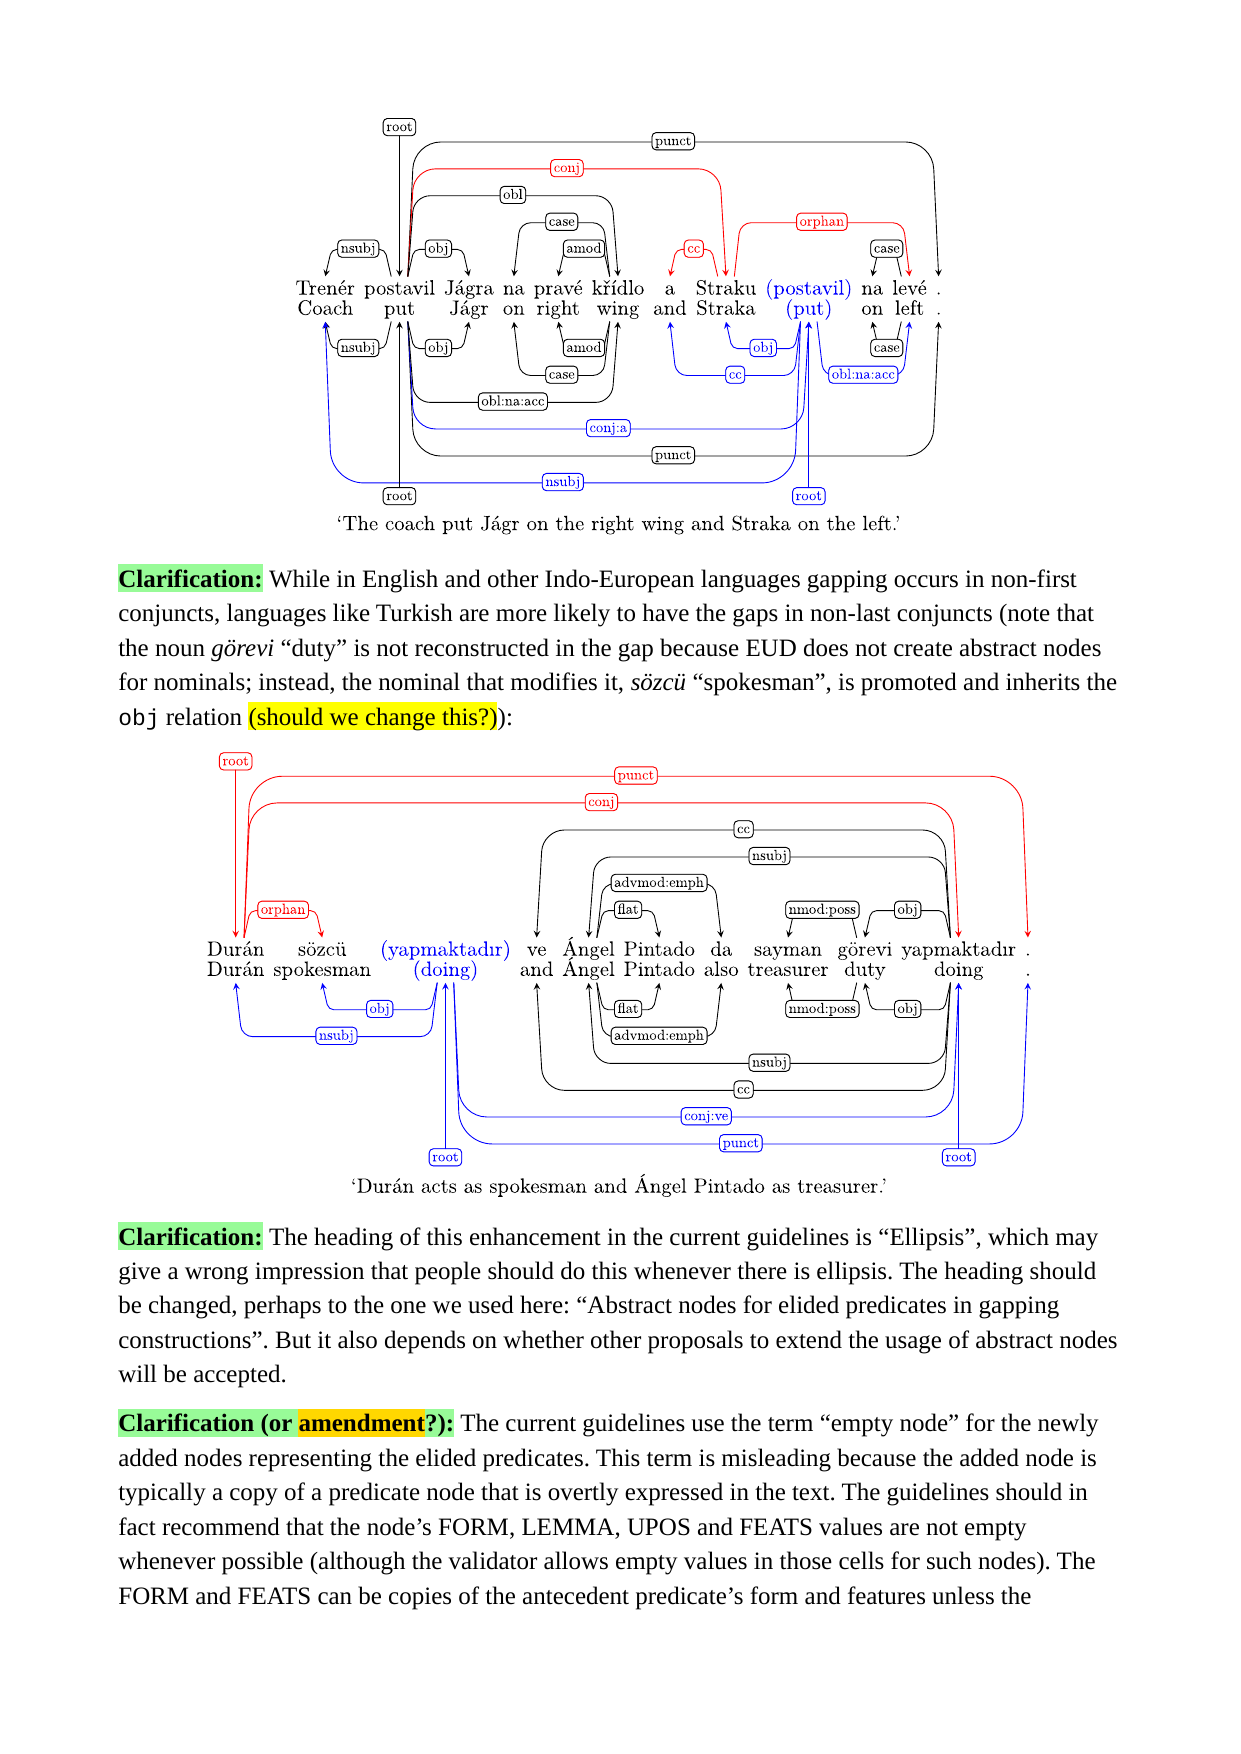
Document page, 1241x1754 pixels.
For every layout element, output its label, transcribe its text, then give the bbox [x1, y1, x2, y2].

text Clarification: The heading of this enhancement in the current guidelines is “Ellipsis”, which may give a wrong impression that people should do this whenever there is ellipsis. The heading should be changed, perhaps to the one we used here: “Abstract nodes for elided predicates in gapping constructions”. But it also depends on whether other proposals to extend the usage of abstract nodes will be accepted. [118, 1222, 1122, 1388]
text Clarification: While in English and other Indo-European languages gapping occurs in non-first conjuncts, languages like Turkish are more likely to have the gaps in non-last conjuncts (note that the noun görevi “duty” is not reconstructed in the gap because EUD does not create abstract nodes for nominals; instead, the nominal that modifies it, sözcü “spokesman”, is promoted and inherits the obj relation (should we change this?)): [118, 564, 1122, 732]
text Clarification (or amendment?): The current guidelines use the term “empty node” for the newly added nodes representing the elided predicates. This term is misleading because the added node is typically a copy of a predicate node that is overtly expressed in the text. The guidelines should in fact recommend that the node’s FORM, LEMMA, UPOS and FEATS values are not empty whenever possible (although the validator allows empty values in those cells for such nodes). The FORM and FEATS can be copies of the antecedent predicate’s form and features unless the [118, 1408, 1122, 1610]
